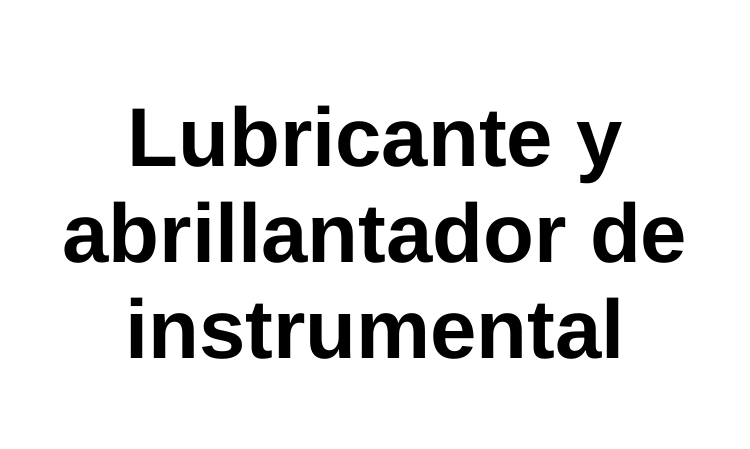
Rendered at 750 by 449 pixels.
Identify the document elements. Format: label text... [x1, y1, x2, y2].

title Lubricante y abrillantador de instrumental [29, 88, 721, 376]
